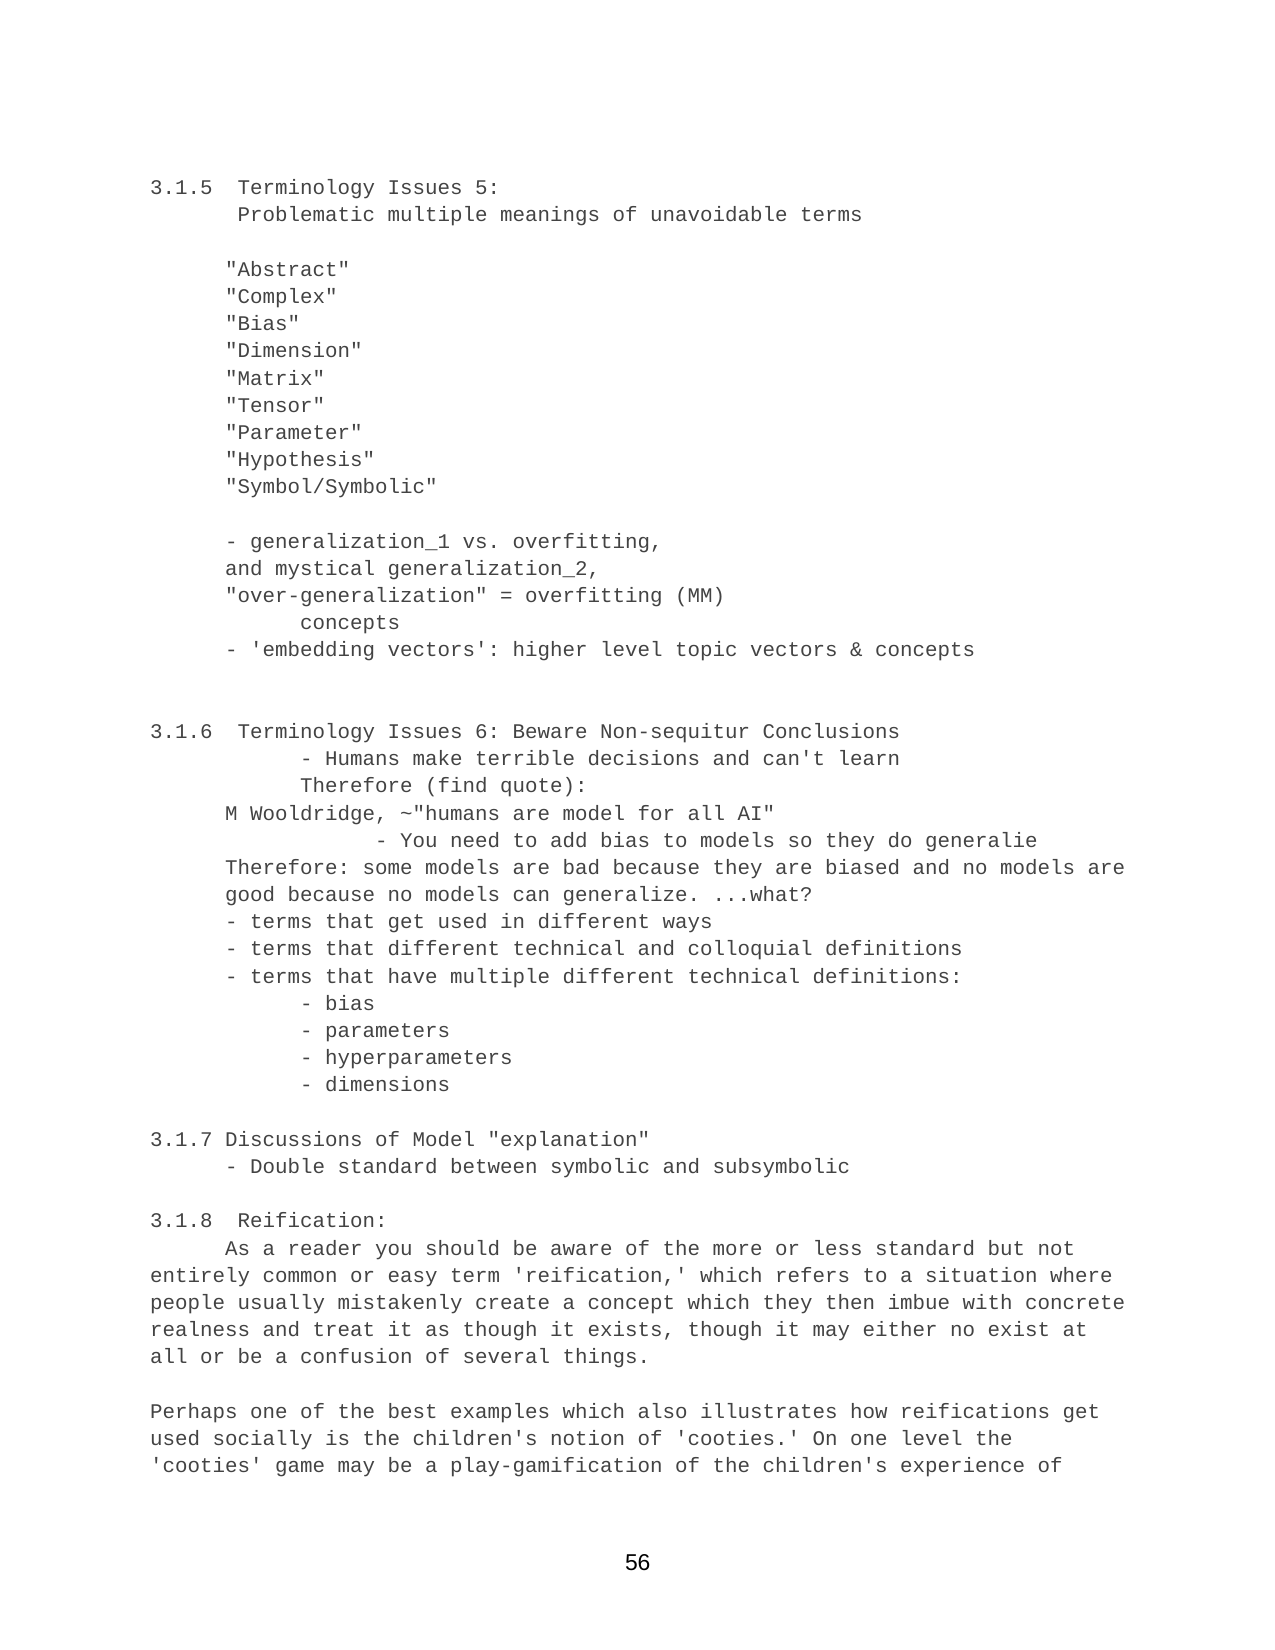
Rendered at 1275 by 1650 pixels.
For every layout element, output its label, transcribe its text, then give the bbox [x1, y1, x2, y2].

text Therefore: some models are bad because they are biased and no models are good because no models can generalize. ...what? [225, 857, 1125, 908]
text Problematic multiple meanings of unavoidable terms [150, 204, 1125, 228]
text "Bias" [150, 313, 1125, 337]
text - 'embedding vectors': higher level topic vectors & concepts [150, 639, 1125, 663]
text - terms that have multiple different technical definitions: [225, 966, 1125, 989]
text "Complex" [150, 286, 1125, 309]
text - hyperparameters [225, 1047, 1125, 1071]
text 3.1.6 Terminology Issues 6: Beware Non-sequitur Conclusions [150, 721, 1125, 744]
text "Tensor" [150, 395, 1125, 418]
text M Wooldridge, ~"humans are model for all AI" [225, 802, 1125, 826]
text - parameters [150, 1020, 1125, 1044]
text - Humans make terrible decisions and can't learn [150, 748, 1125, 772]
text 3.1.7 Discussions of Model "explanation" [150, 1129, 1125, 1152]
text - Double standard between symbolic and subsymbolic [150, 1156, 1125, 1179]
text "Matrix" [150, 367, 1125, 391]
text "Symbol/Symbolic" [150, 476, 1125, 500]
text - terms that different technical and colloquial definitions [225, 938, 1125, 962]
text - dimensions [225, 1074, 1125, 1098]
text Perhaps one of the best examples which also illustrates how reifications get used socially is the children's notion of 'cooties.' On one level the 'cooties' game may be a play-gamification of the children's experience of [150, 1401, 1125, 1479]
text concepts [225, 612, 1125, 636]
text Therefore (find quote): [150, 775, 1125, 799]
text - terms that get used in different ways [225, 911, 1125, 935]
text and mystical generalization_2, [225, 558, 1125, 581]
text - generalization_1 vs. overfitting, [150, 531, 1125, 554]
text 3.1.5 Terminology Issues 5: [150, 177, 1125, 201]
text 3.1.8 Reification: [150, 1210, 1125, 1234]
text "Dimension" [150, 340, 1125, 364]
text - bias [225, 993, 1125, 1016]
text - You need to add bias to models so they do generalie [225, 830, 1125, 853]
text "Hypothesis" [150, 449, 1125, 473]
text As a reader you should be aware of the more or less standard but not entirely common or easy term 'reification,' which refers to a situation where people usually mistakenly create a concept which they then imbue with concrete realness and treat it as though it exists, though it may either no exist at all or be a confusion of several things. [150, 1237, 1125, 1370]
text "Abstract" [150, 259, 1125, 282]
text "over-generalization" = overfitting (MM) [225, 585, 1125, 609]
text "Parameter" [150, 422, 1125, 446]
